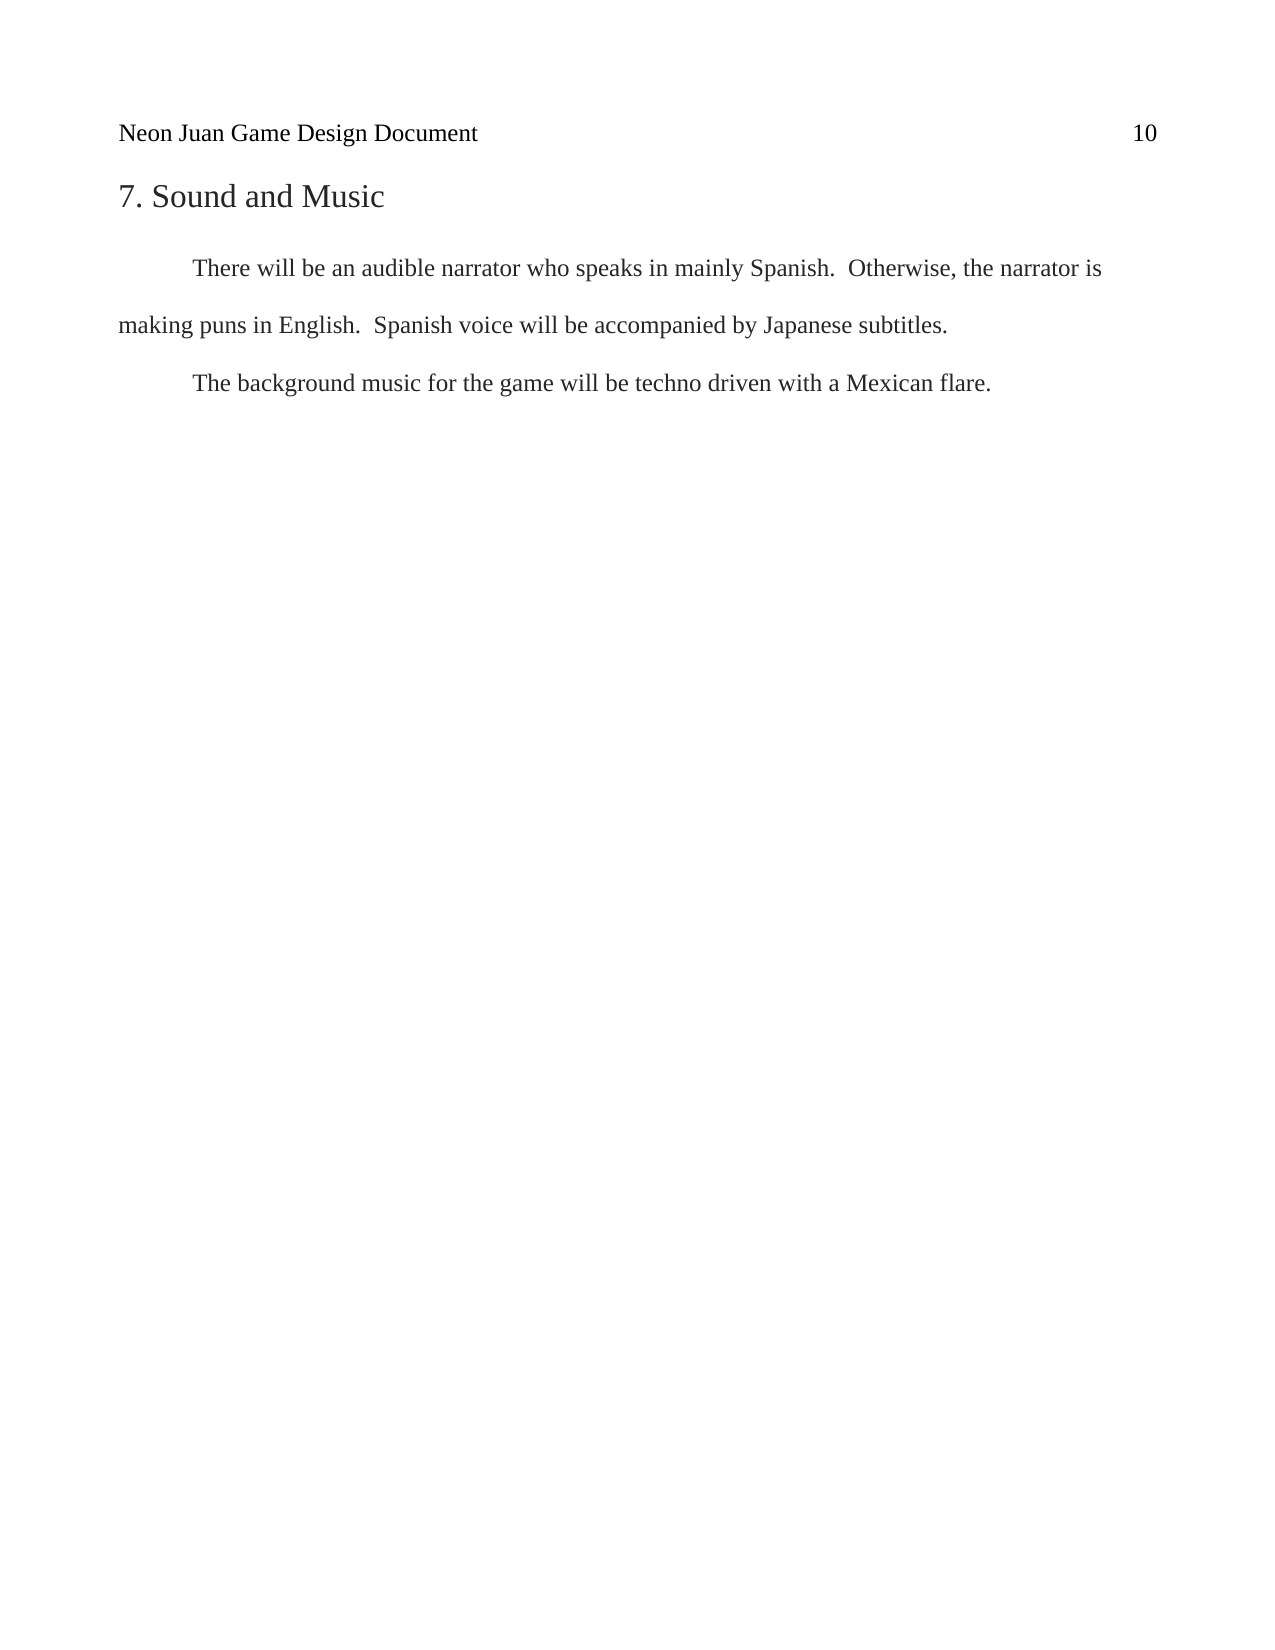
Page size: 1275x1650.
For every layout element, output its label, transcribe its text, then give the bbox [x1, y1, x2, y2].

text The background music for the game will be techno driven with a Mexican flare. [118, 368, 1157, 397]
text 7. Sound and Music [118, 176, 1157, 215]
text There will be an audible narrator who speaks in mainly Spanish. Otherwise, the narrator is making puns in English. Spanish voice will be accompanied by Japanese subtitles. [118, 253, 1157, 339]
